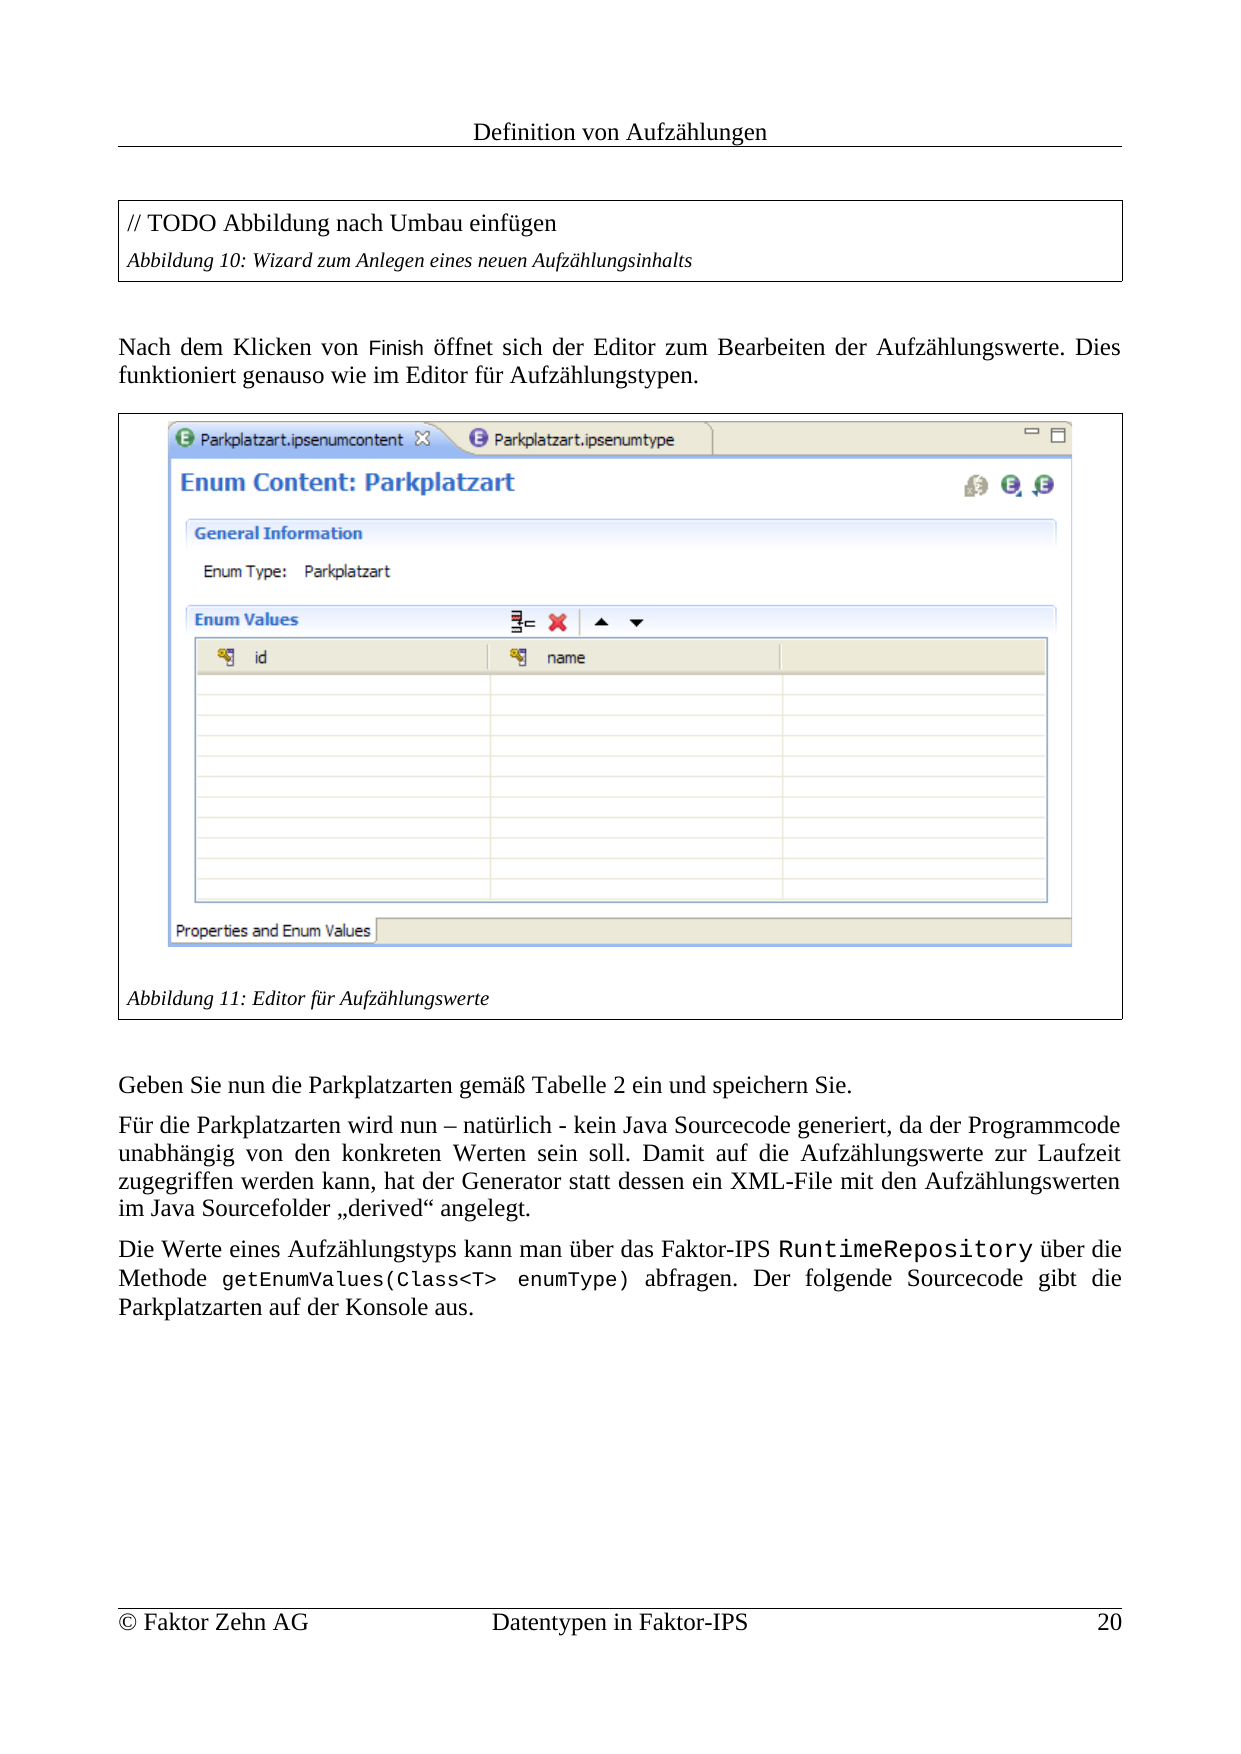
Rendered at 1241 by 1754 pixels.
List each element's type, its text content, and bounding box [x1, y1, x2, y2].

text Abbildung 11: Editor für Aufzählungswerte [127, 987, 1113, 1010]
text Abbildung 10: Wizard zum Anlegen eines neuen Aufzählungsinhalts [127, 249, 1113, 272]
text // TODO Abbildung nach Umbau einfügen [127, 209, 1113, 236]
text Die Werte eines Aufzählungstyps kann man über das Faktor-IPS RuntimeRepository über die Methode getEnumValues(Class<T> enumType) abfragen. Der folgende Sourcecode gibt die Parkplatzarten auf der Konsole aus. [118, 1235, 1122, 1321]
text Für die Parkplatzarten wird nun – natürlich - kein Java Sourcecode generiert, da der Programmcode unabhängig von den konkreten Werten sein soll. Damit auf die Aufzählungswerte zur Laufzeit zugegriffen werden kann, hat der Generator statt dessen ein XML-File mit den Aufzählungswerten im Java Sourcefolder „derived“ angelegt. [118, 1111, 1122, 1222]
text Geben Sie nun die Parkplatzarten gemäß Tabelle 2 ein und speichern Sie. [118, 1071, 1122, 1099]
text Nach dem Klicken von Finish öffnet sich der Editor zum Bearbeiten der Aufzählungswerte. Dies funktioniert genauso wie im Editor für Aufzählungstypen. [118, 333, 1122, 388]
picture [167, 421, 1073, 947]
